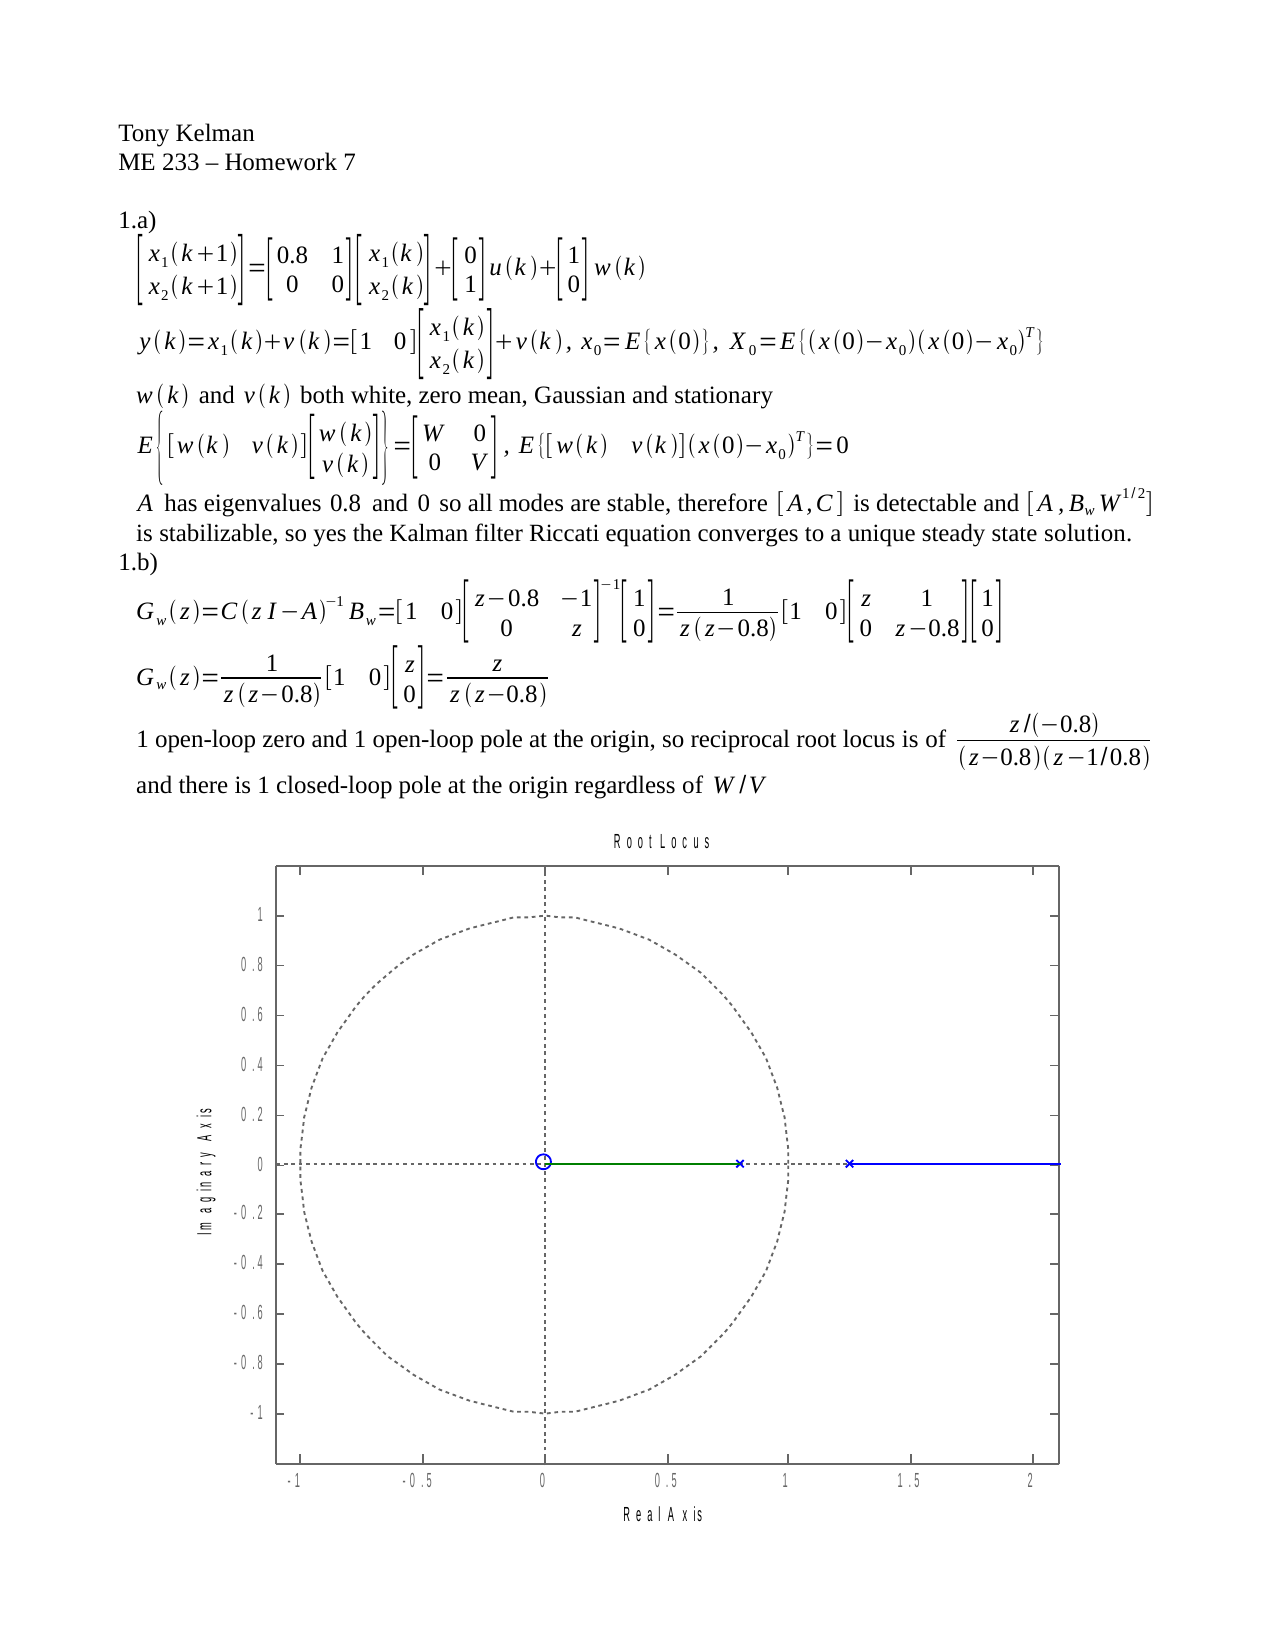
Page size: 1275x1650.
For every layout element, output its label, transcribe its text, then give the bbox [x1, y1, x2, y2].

text ME 233 – Homework 7 [118, 147, 1157, 176]
text Tony Kelman [118, 118, 1157, 147]
text 1.a) [118, 205, 1157, 233]
text 1.b) [118, 547, 1157, 576]
